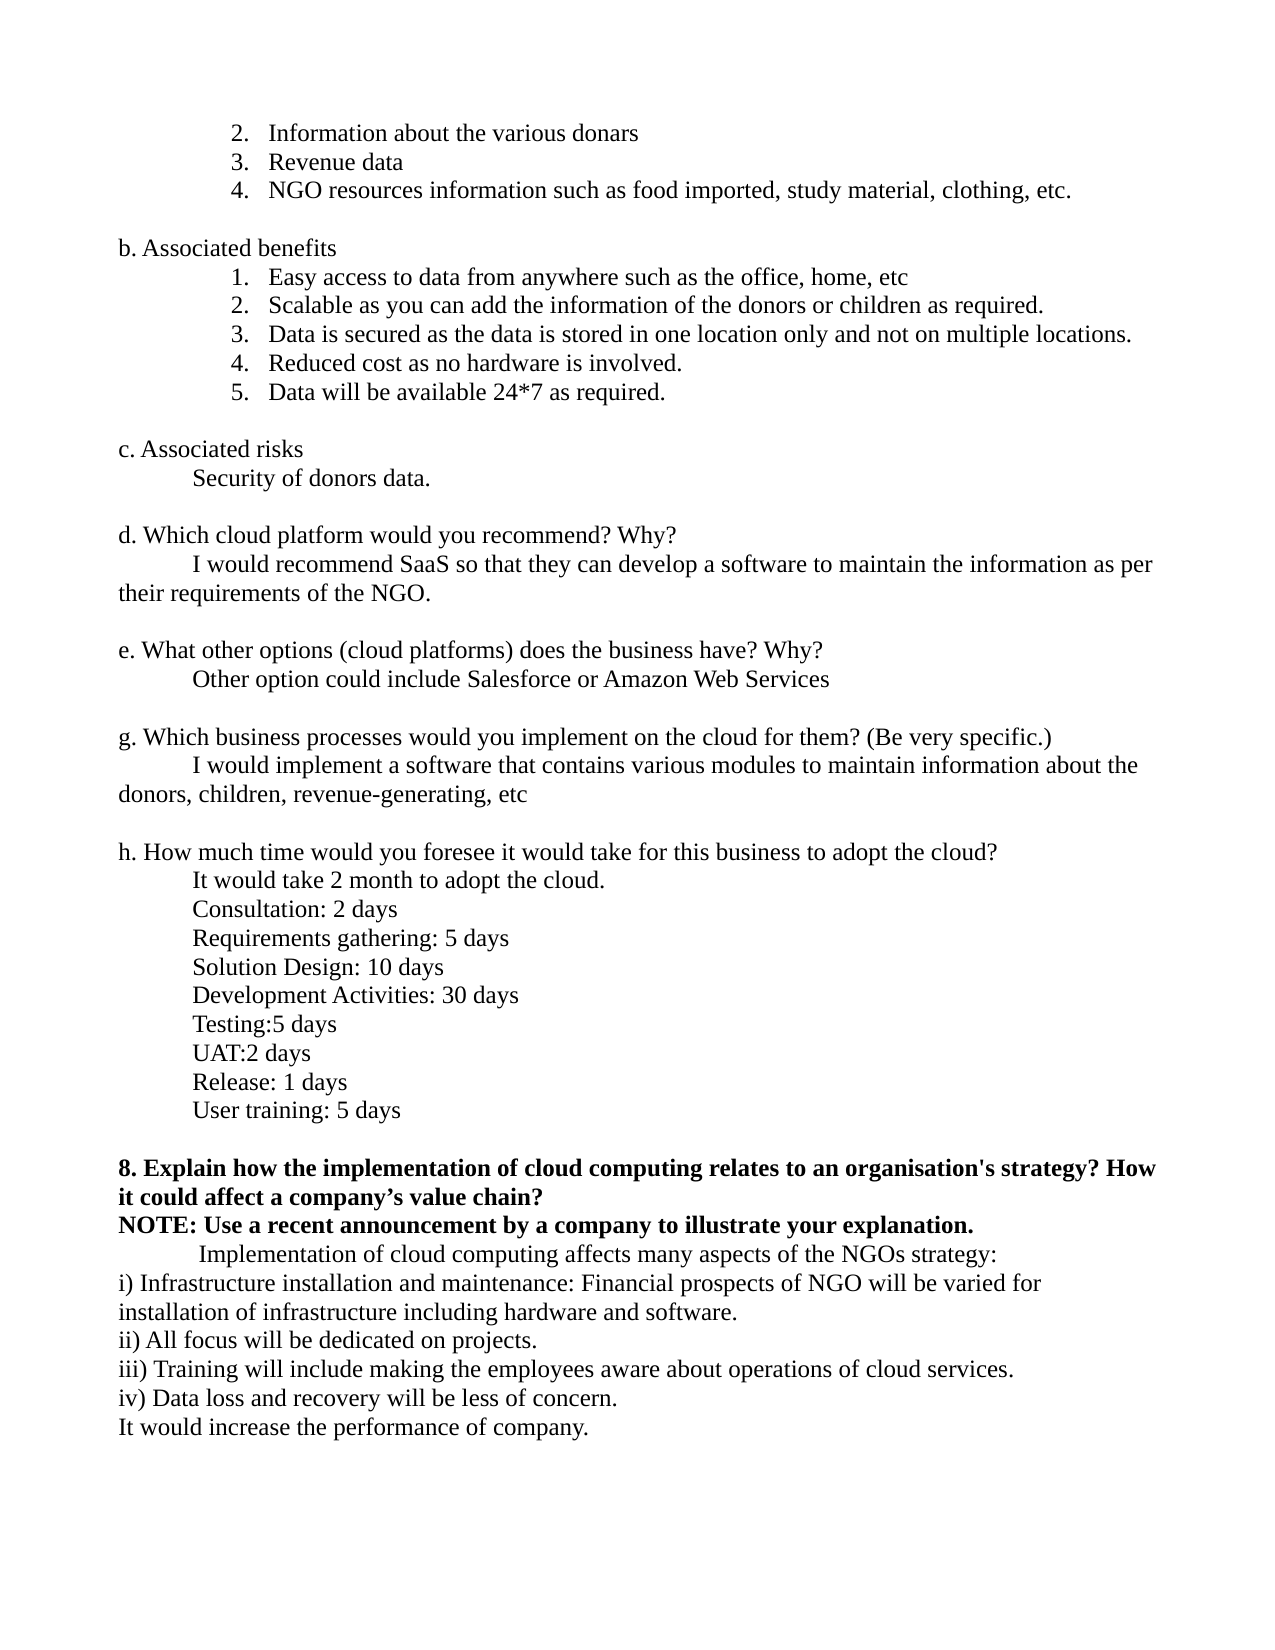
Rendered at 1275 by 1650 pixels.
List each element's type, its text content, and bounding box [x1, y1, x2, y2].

text Other option could include Salesforce or Amazon Web Services [118, 664, 1157, 693]
text ii) All focus will be dedicated on projects. [118, 1326, 1157, 1354]
text It would increase the performance of company. [118, 1412, 1157, 1441]
list Easy access to data from anywhere such as the office, home, etc [231, 262, 1157, 291]
text iii) Training will include making the employees aware about operations of cloud services. [118, 1354, 1157, 1383]
text h. How much time would you foresee it would take for this business to adopt the cloud? [118, 837, 1157, 866]
text 8. Explain how the implementation of cloud computing relates to an organisation's strategy? How it could affect a company’s value chain? [118, 1153, 1157, 1211]
text Requirements gathering: 5 days [118, 923, 1157, 952]
text Development Activities: 30 days [118, 981, 1157, 1009]
text Solution Design: 10 days [118, 952, 1157, 981]
text i) Infrastructure installation and maintenance: Financial prospects of NGO will be varied for installation of infrastructure including hardware and software. [118, 1268, 1157, 1326]
list Data is secured as the data is stored in one location only and not on multiple locations. [231, 319, 1157, 348]
text It would take 2 month to adopt the cloud. [118, 866, 1157, 894]
list Information about the various donars [231, 118, 1157, 147]
text Implementation of cloud computing affects many aspects of the NGOs strategy: [118, 1239, 1157, 1268]
text iv) Data loss and recovery will be less of concern. [118, 1383, 1157, 1412]
list Revenue data [231, 147, 1157, 176]
text e. What other options (cloud platforms) does the business have? Why? [118, 636, 1157, 664]
text NOTE: Use a recent announcement by a company to illustrate your explanation. [118, 1211, 1157, 1239]
text I would implement a software that contains various modules to maintain information about the donors, children, revenue-generating, etc [118, 751, 1157, 808]
list Data will be available 24*7 as required. [231, 377, 1157, 406]
list Reduced cost as no hardware is involved. [231, 348, 1157, 377]
text d. Which cloud platform would you recommend? Why? [118, 521, 1157, 549]
text Release: 1 days [118, 1067, 1157, 1096]
text Consultation: 2 days [118, 894, 1157, 923]
text Testing:5 days [118, 1009, 1157, 1038]
text b. Associated benefits [118, 233, 1157, 262]
text c. Associated risks [118, 434, 1157, 463]
list Scalable as you can add the information of the donors or children as required. [231, 291, 1157, 319]
text User training: 5 days [118, 1096, 1157, 1124]
list NGO resources information such as food imported, study material, clothing, etc. [231, 176, 1157, 204]
text I would recommend SaaS so that they can develop a software to maintain the information as per their requirements of the NGO. [118, 549, 1157, 607]
text UAT:2 days [118, 1038, 1157, 1067]
text g. Which business processes would you implement on the cloud for them? (Be very specific.) [118, 722, 1157, 751]
text Security of donors data. [118, 463, 1157, 492]
